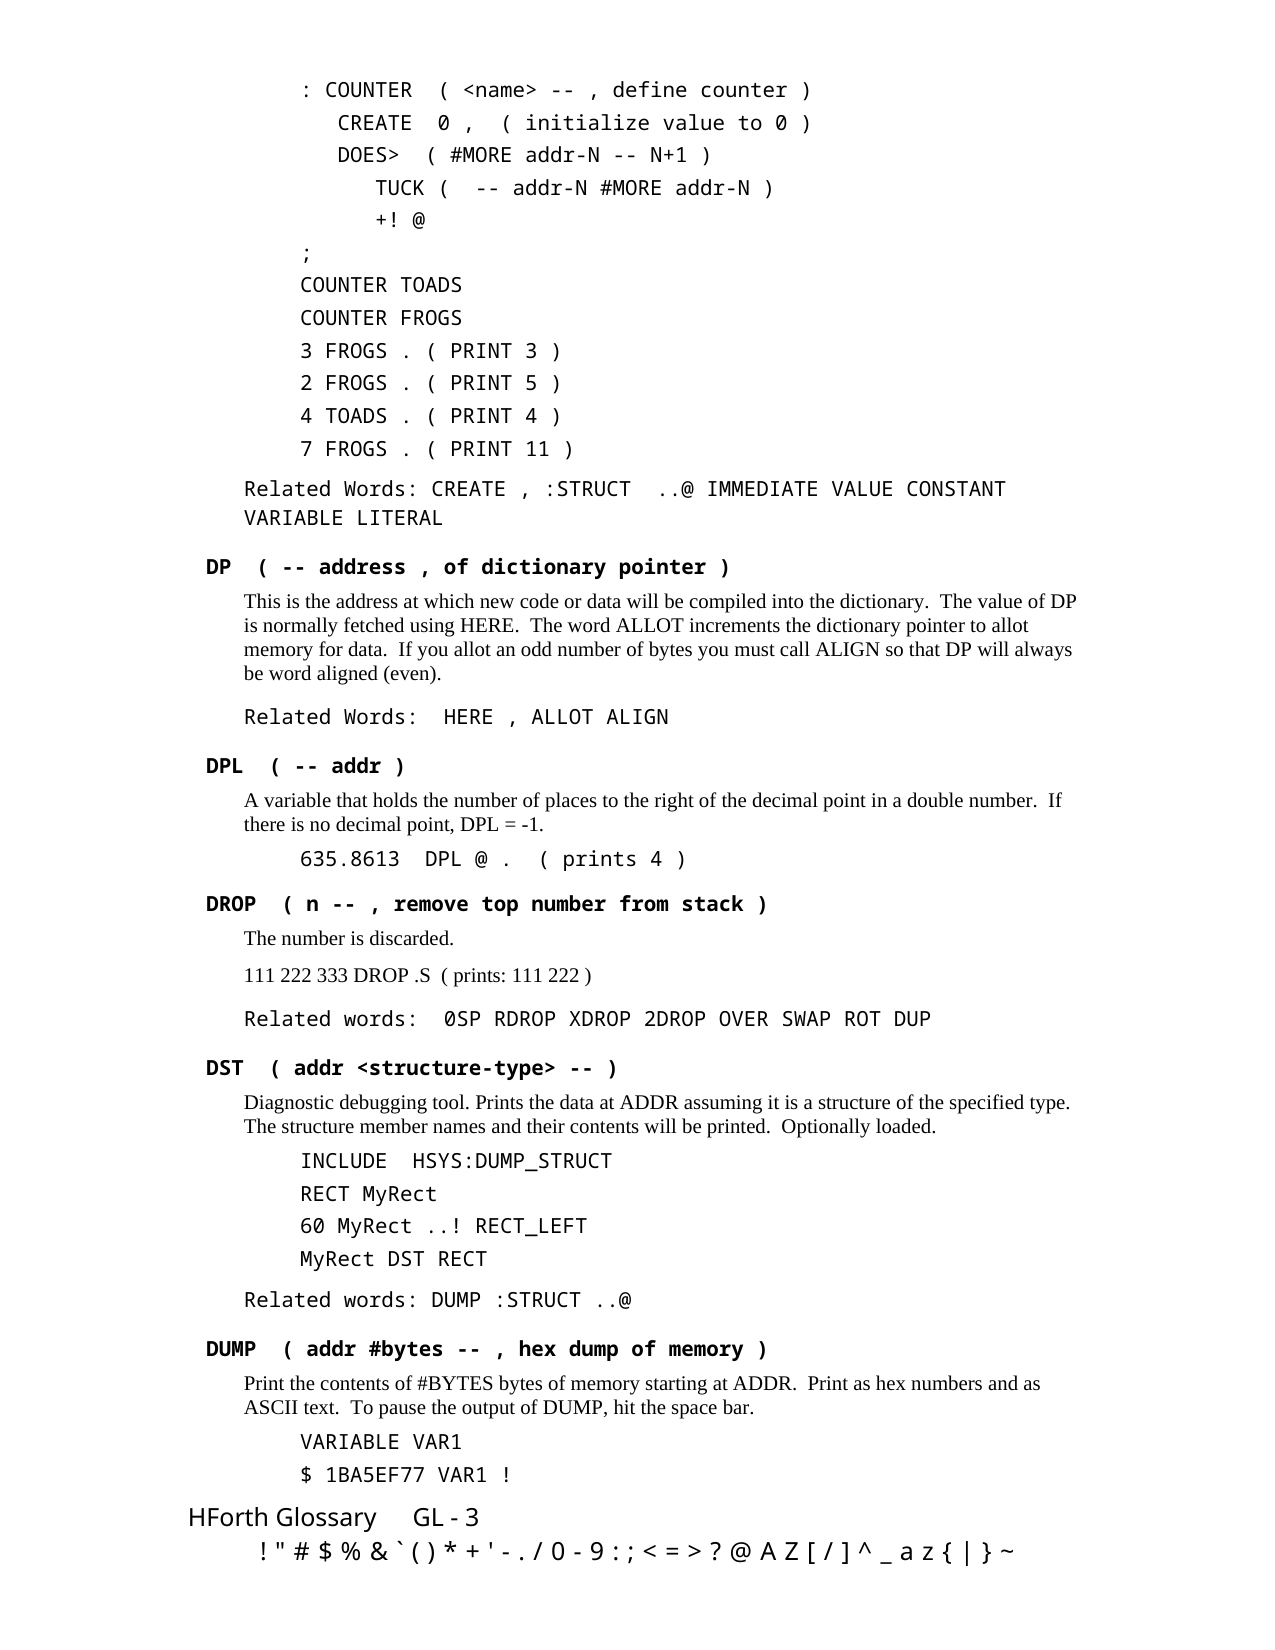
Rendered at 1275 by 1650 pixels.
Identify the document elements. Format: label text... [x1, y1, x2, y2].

text The number is discarded. [244, 926, 1087, 950]
text Related Words: HERE , ALLOT ALIGN [244, 702, 1087, 730]
text INCLUDE HSYS:DUMP_STRUCT [300, 1146, 1087, 1174]
text $ 1BA5EF77 VAR1 ! [300, 1460, 1087, 1488]
text Related words: DUMP :STRUCT ..@ [244, 1285, 1087, 1313]
text 635.8613 DPL @ . ( prints 4 ) [300, 844, 1087, 873]
text DPL ( -- addr ) [206, 751, 1162, 780]
text DOES> ( #MORE addr-N -- N+1 ) [300, 140, 1087, 169]
text COUNTER TOADS [300, 271, 1087, 299]
text Print the contents of #BYTES bytes of memory starting at ADDR. Print as hex numbers and as ASCII text. To pause the output of DUMP, hit the space bar. [244, 1371, 1087, 1419]
text +! @ [300, 205, 1087, 234]
text Diagnostic debugging tool. Prints the data at ADDR assuming it is a structure of the specified type. The structure member names and their contents will be printed. Optionally loaded. [244, 1090, 1087, 1138]
text : COUNTER ( <name> -- , define counter ) [300, 75, 1087, 103]
text TUCK ( -- addr-N #MORE addr-N ) [300, 173, 1087, 201]
text Related words: 0SP RDROP XDROP 2DROP OVER SWAP ROT DUP [244, 1004, 1087, 1032]
text A variable that holds the number of places to the right of the decimal point in a double number. If there is no decimal point, DPL = -1. [244, 788, 1087, 836]
text 60 MyRect ..! RECT_LEFT [300, 1211, 1087, 1240]
text 111 222 333 DROP .S ( prints: 111 222 ) [244, 963, 1087, 987]
text VARIABLE VAR1 [300, 1427, 1087, 1456]
text 3 FROGS . ( PRINT 3 ) [300, 336, 1087, 364]
text DST ( addr <structure-type> -- ) [206, 1053, 1162, 1081]
text RECT MyRect [300, 1179, 1087, 1207]
text COUNTER FROGS [300, 303, 1087, 332]
text DP ( -- address , of dictionary pointer ) [206, 552, 1162, 581]
text DROP ( n -- , remove top number from stack ) [206, 889, 1162, 918]
text Related Words: CREATE , :STRUCT ..@ IMMEDIATE VALUE CONSTANT VARIABLE LITERAL [244, 474, 1087, 531]
text DUMP ( addr #bytes -- , hex dump of memory ) [206, 1334, 1162, 1363]
text ; [300, 238, 1087, 266]
text CREATE 0 , ( initialize value to 0 ) [300, 108, 1087, 136]
text 4 TOADS . ( PRINT 4 ) [300, 401, 1087, 429]
text This is the address at which new code or data will be compiled into the dictionary. The value of DP is normally fetched using HERE. The word ALLOT increments the dictionary pointer to allot memory for data. If you allot an odd number of bytes you must call ALIGN so that DP will always be word aligned (even). [244, 589, 1087, 685]
text 2 FROGS . ( PRINT 5 ) [300, 368, 1087, 397]
text MyRect DST RECT [300, 1244, 1087, 1272]
text 7 FROGS . ( PRINT 11 ) [300, 434, 1087, 462]
